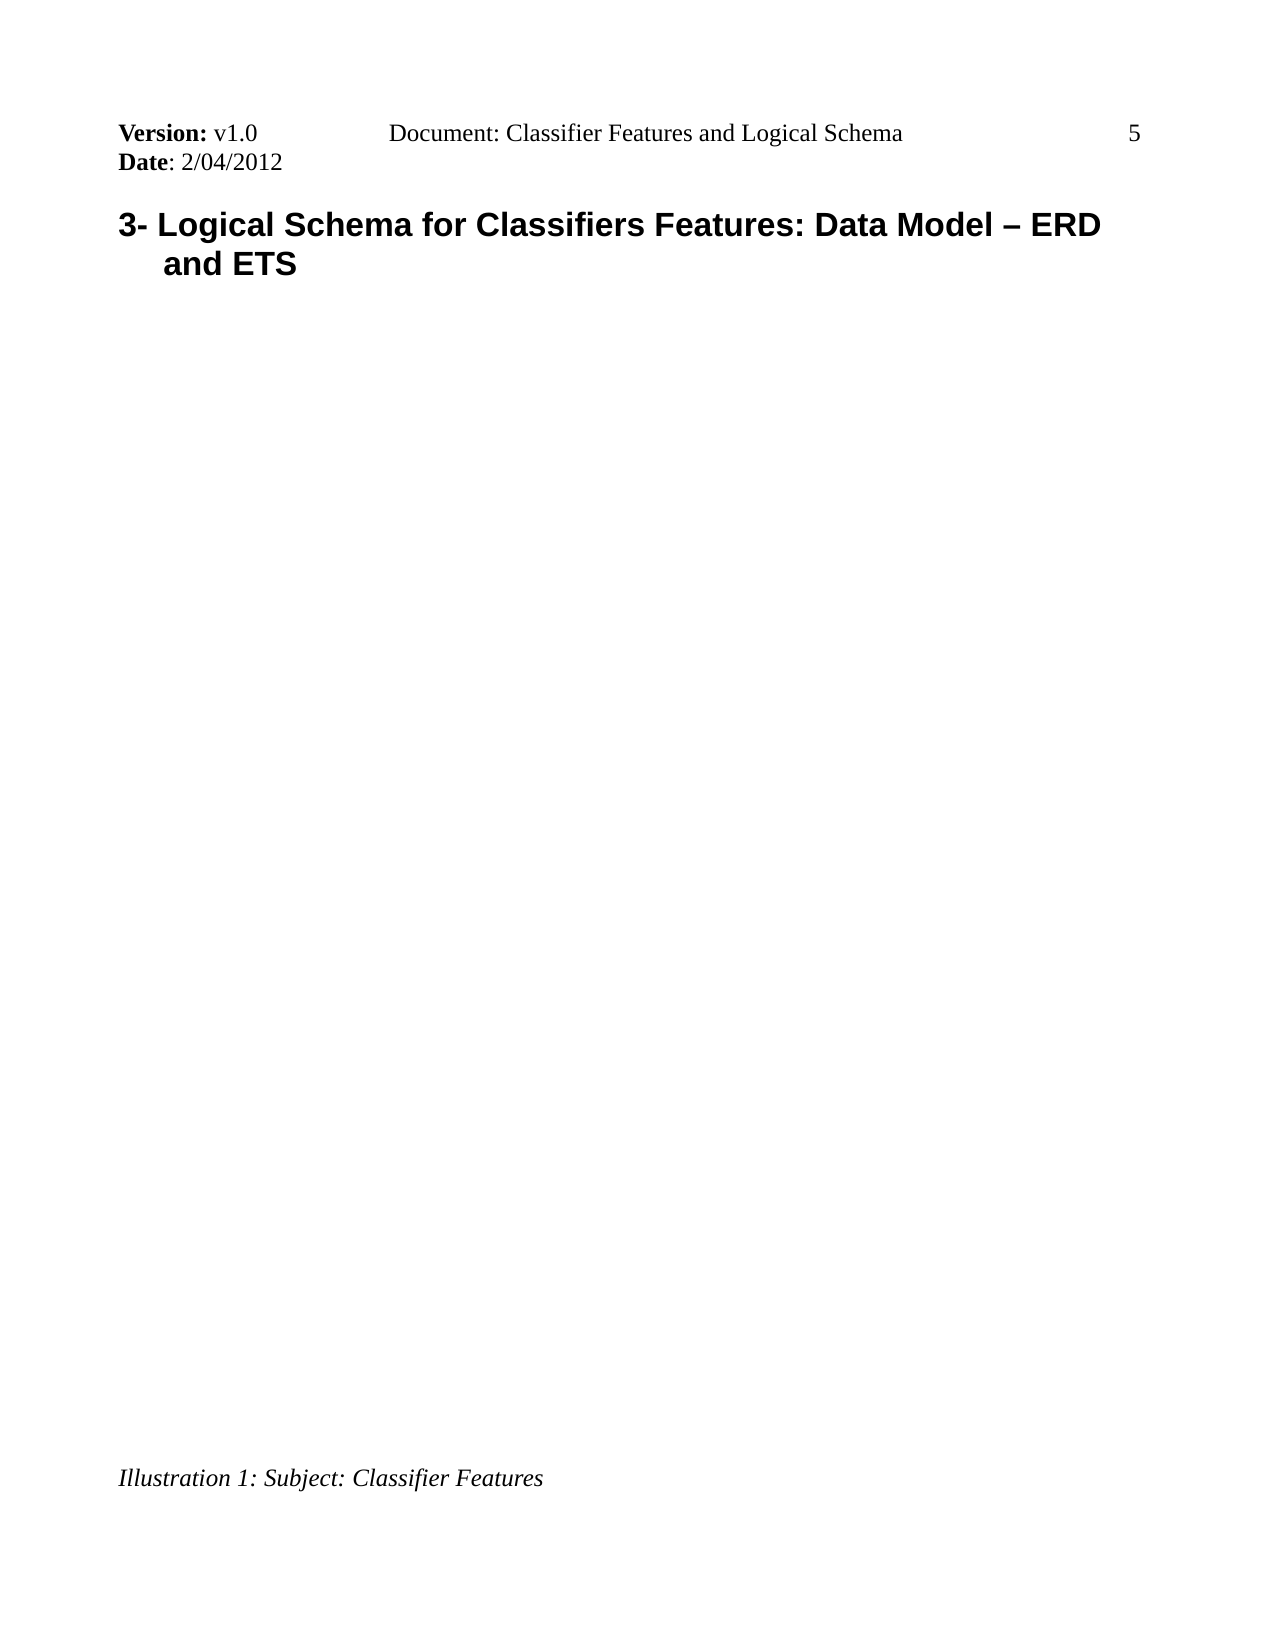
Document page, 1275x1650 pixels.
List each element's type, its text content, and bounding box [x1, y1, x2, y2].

subtitle 3- Logical Schema for Classifiers Features: Data Model – ERD and ETS [118, 205, 1157, 282]
text Illustration 1: Subject: Classifier Features [118, 365, 1159, 1492]
